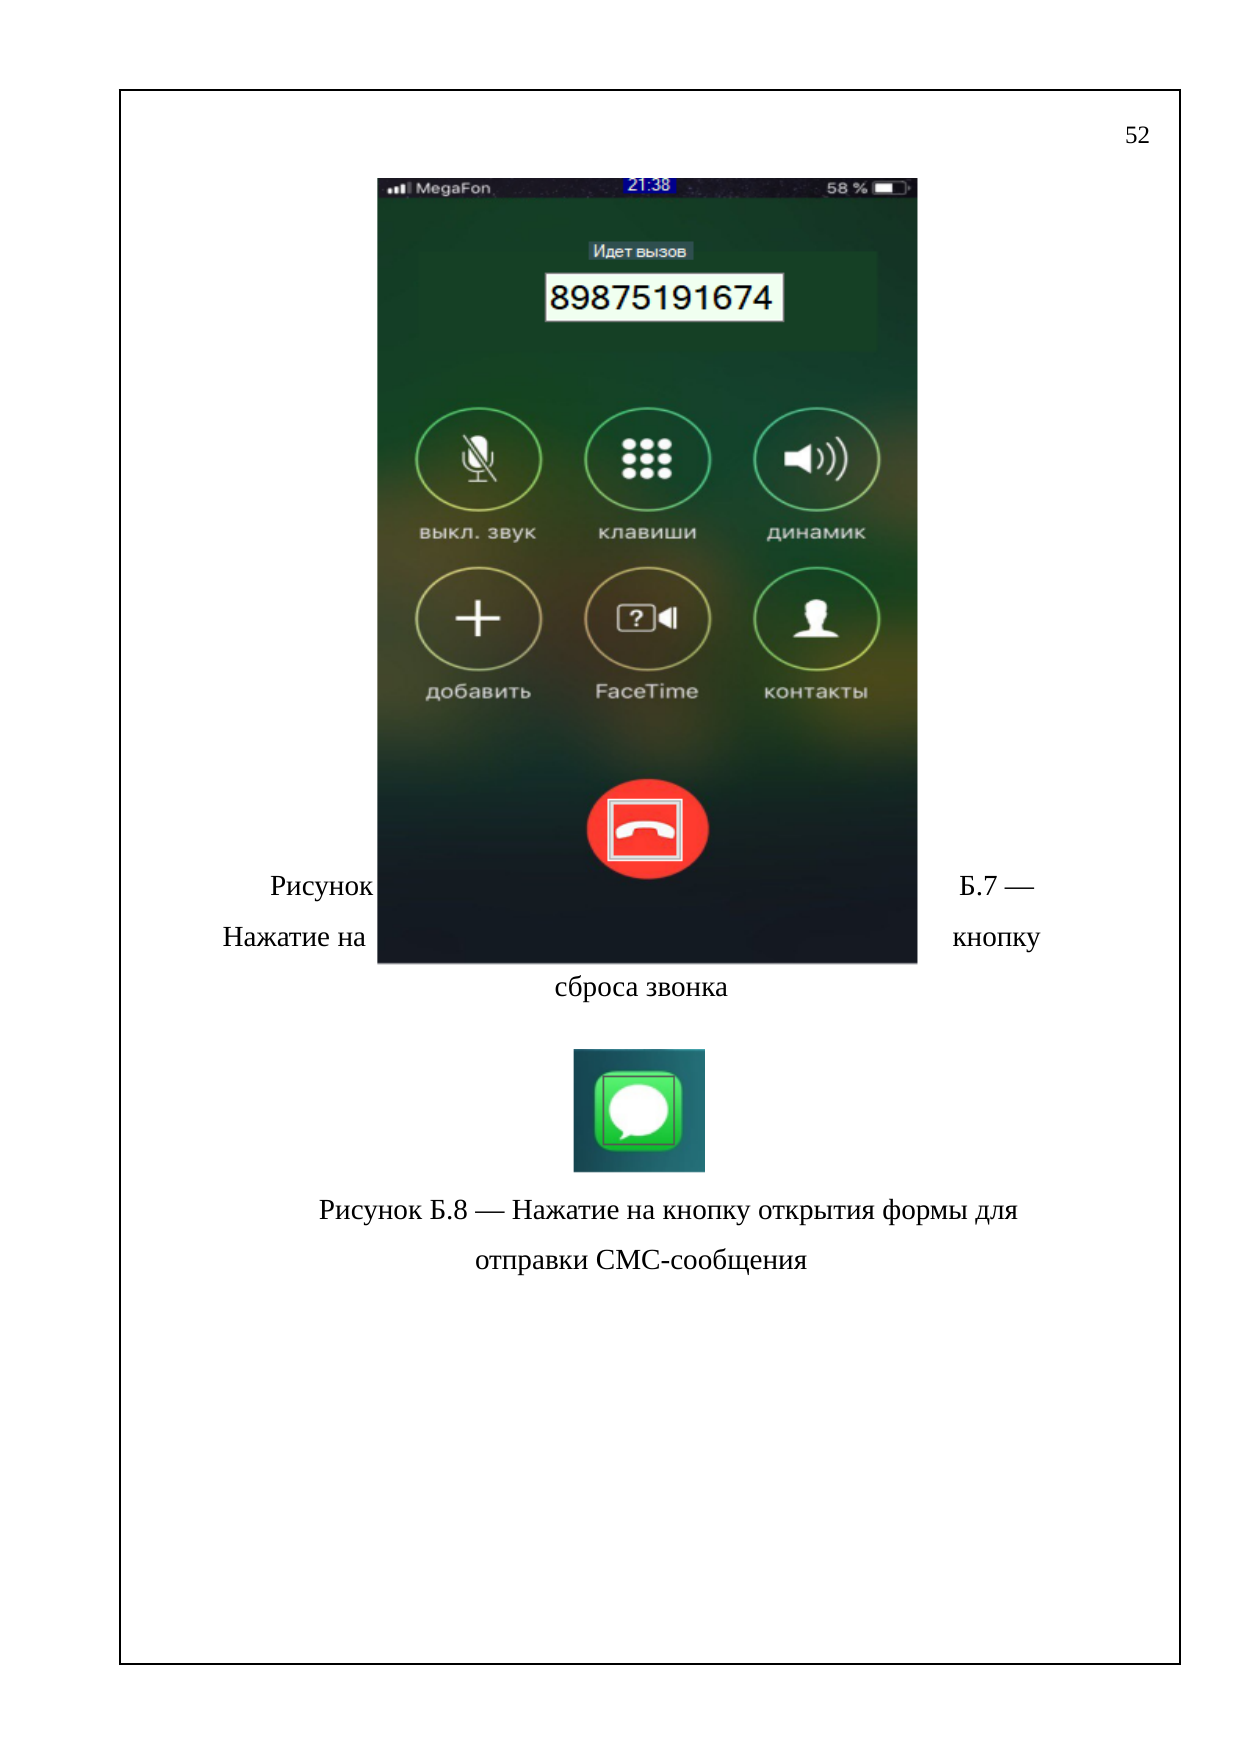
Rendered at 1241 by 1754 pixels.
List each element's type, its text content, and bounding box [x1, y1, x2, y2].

picture [573, 1049, 705, 1174]
text Рисунок Б.8 — Нажатие на кнопку открытия формы для отправки СМС-сообщения [212, 1192, 1070, 1276]
picture [376, 178, 923, 966]
text Рисунок Б.7 — Нажатие на кнопку сброса звонка [212, 868, 1070, 1002]
